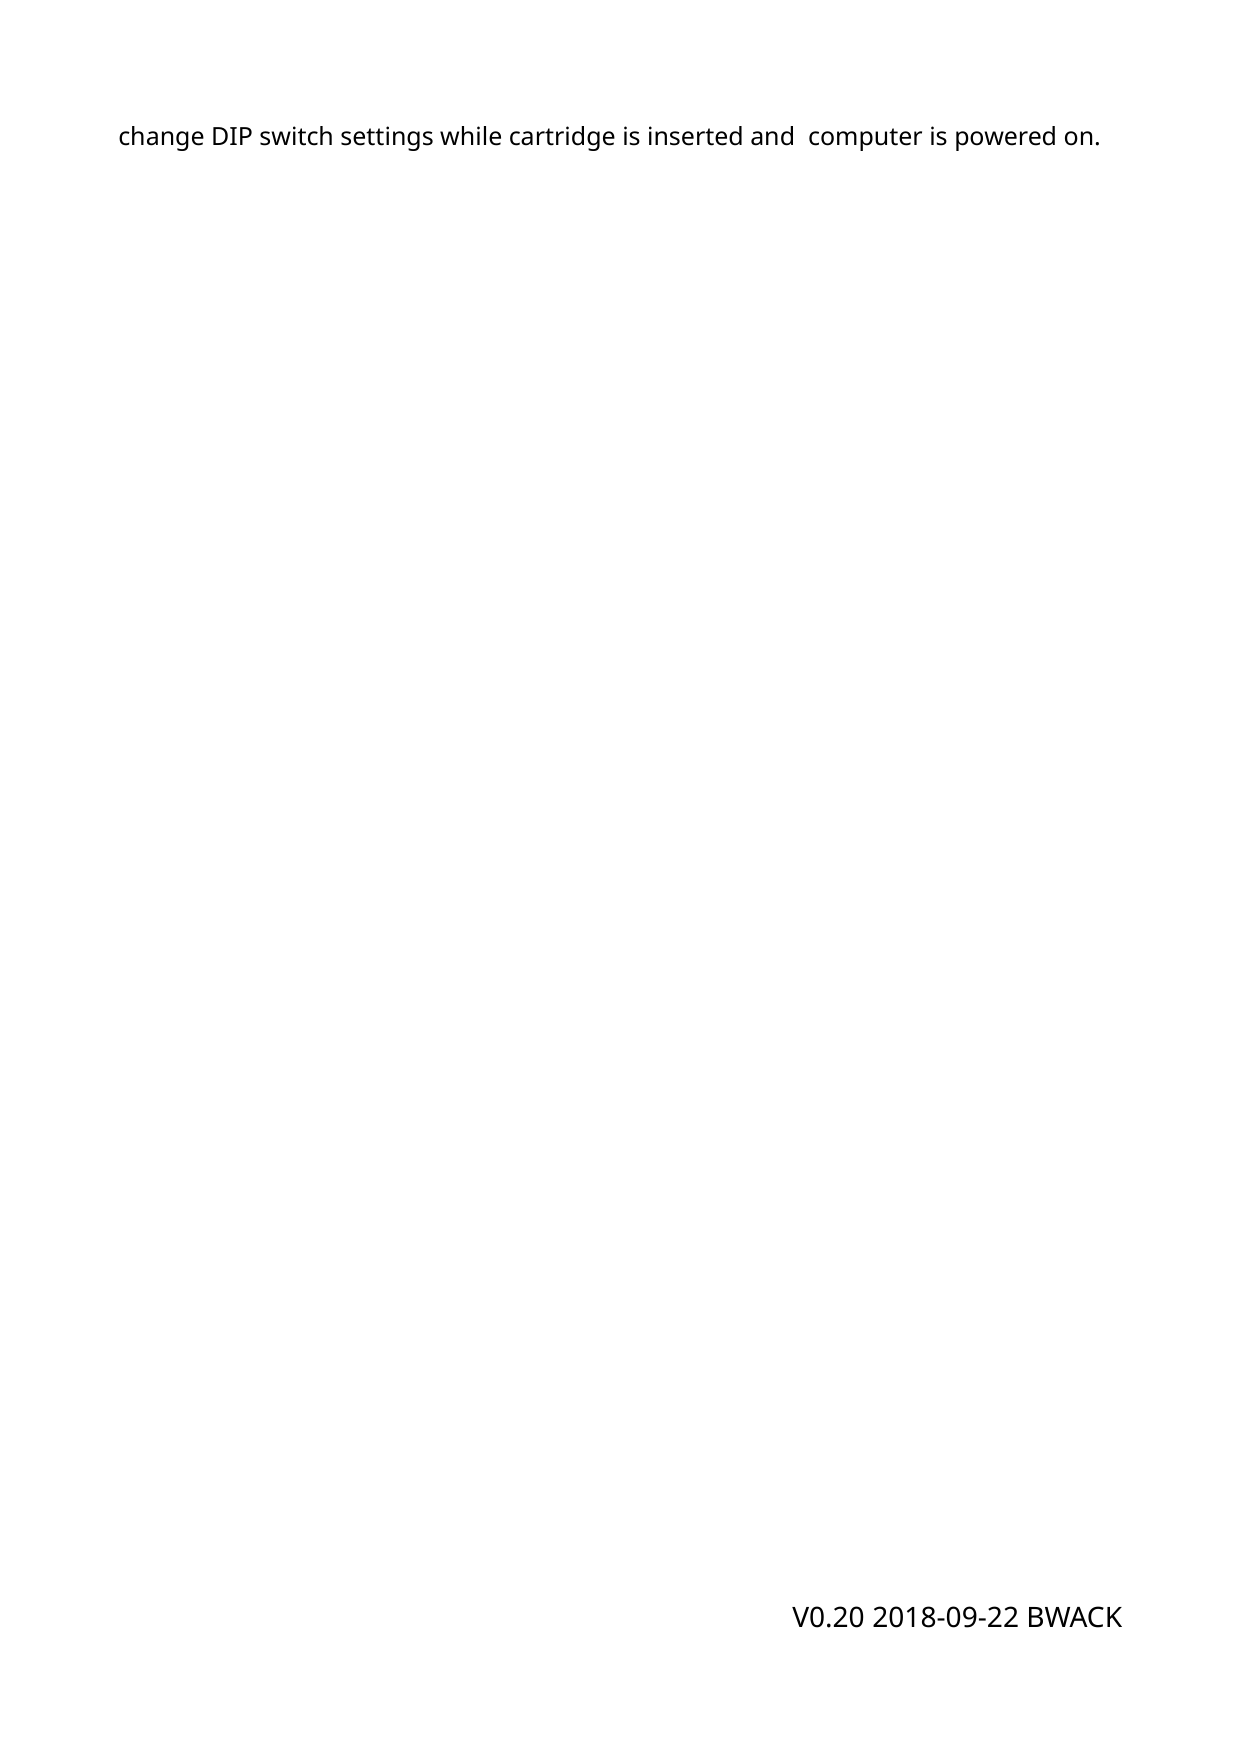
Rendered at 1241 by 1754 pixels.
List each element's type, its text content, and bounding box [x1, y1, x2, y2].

text change DIP switch settings while cartridge is inserted and computer is powered on. [118, 118, 1122, 152]
